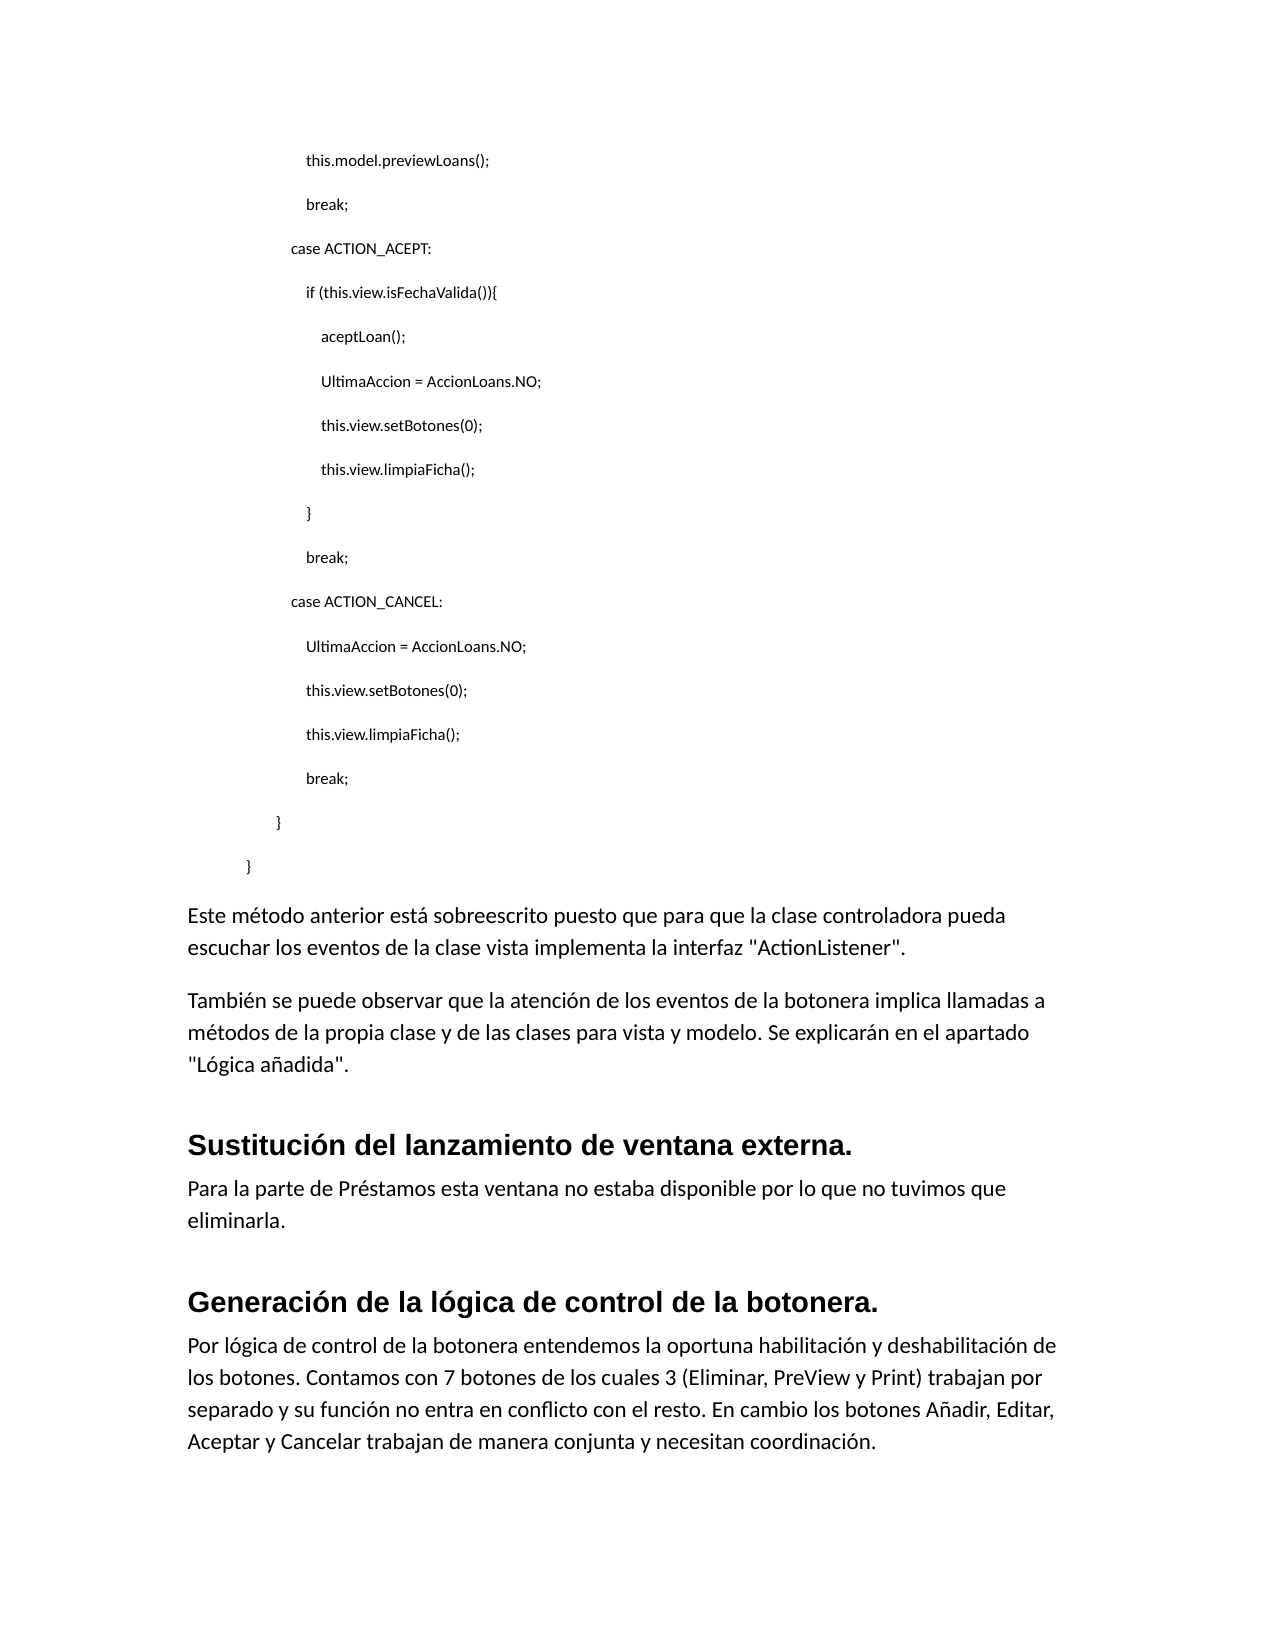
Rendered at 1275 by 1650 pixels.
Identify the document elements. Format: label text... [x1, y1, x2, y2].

text Por lógica de control de la botonera entendemos la oportuna habilitación y deshabilitación de los botones. Contamos con 7 botones de los cuales 3 (Eliminar, PreView y Print) trabajan por separado y su función no entra en conflicto con el resto. En cambio los botones Añadir, Editar, Aceptar y Cancelar trabajan de manera conjunta y necesitan coordinación. [187, 1331, 1087, 1455]
text UltimaAccion = AccionLoans.NO; [246, 371, 1087, 391]
text aceptLoan(); [246, 327, 1087, 347]
text case ACTION_CANCEL: [246, 592, 1087, 612]
text break; [246, 194, 1087, 214]
text this.view.setBotones(0); [246, 415, 1087, 435]
text this.view.setBotones(0); [246, 680, 1087, 700]
text } [246, 503, 1087, 524]
text Este método anterior está sobreescrito puesto que para que la clase controladora pueda escuchar los eventos de la clase vista implementa la interfaz "ActionListener". [187, 901, 1087, 961]
text this.model.previewLoans(); [246, 150, 1087, 170]
text También se puede observar que la atención de los eventos de la botonera implica llamadas a métodos de la propia clase y de las clases para vista y modelo. Se explicarán en el apartado "Lógica añadida". [187, 986, 1087, 1078]
text this.view.limpiaFicha(); [246, 459, 1087, 479]
text } [246, 857, 1087, 877]
text } [246, 812, 1087, 833]
text case ACTION_ACEPT: [246, 238, 1087, 259]
subtitle Sustitución del lanzamiento de ventana externa. [187, 1128, 1087, 1162]
text this.view.limpiaFicha(); [246, 724, 1087, 744]
text if (this.view.isFechaValida()){ [246, 282, 1087, 303]
text break; [246, 768, 1087, 789]
text break; [246, 547, 1087, 568]
text UltimaAccion = AccionLoans.NO; [246, 636, 1087, 656]
subtitle Generación de la lógica de control de la botonera. [187, 1285, 1087, 1318]
text Para la parte de Préstamos esta ventana no estaba disponible por lo que no tuvimos que eliminarla. [187, 1174, 1087, 1235]
